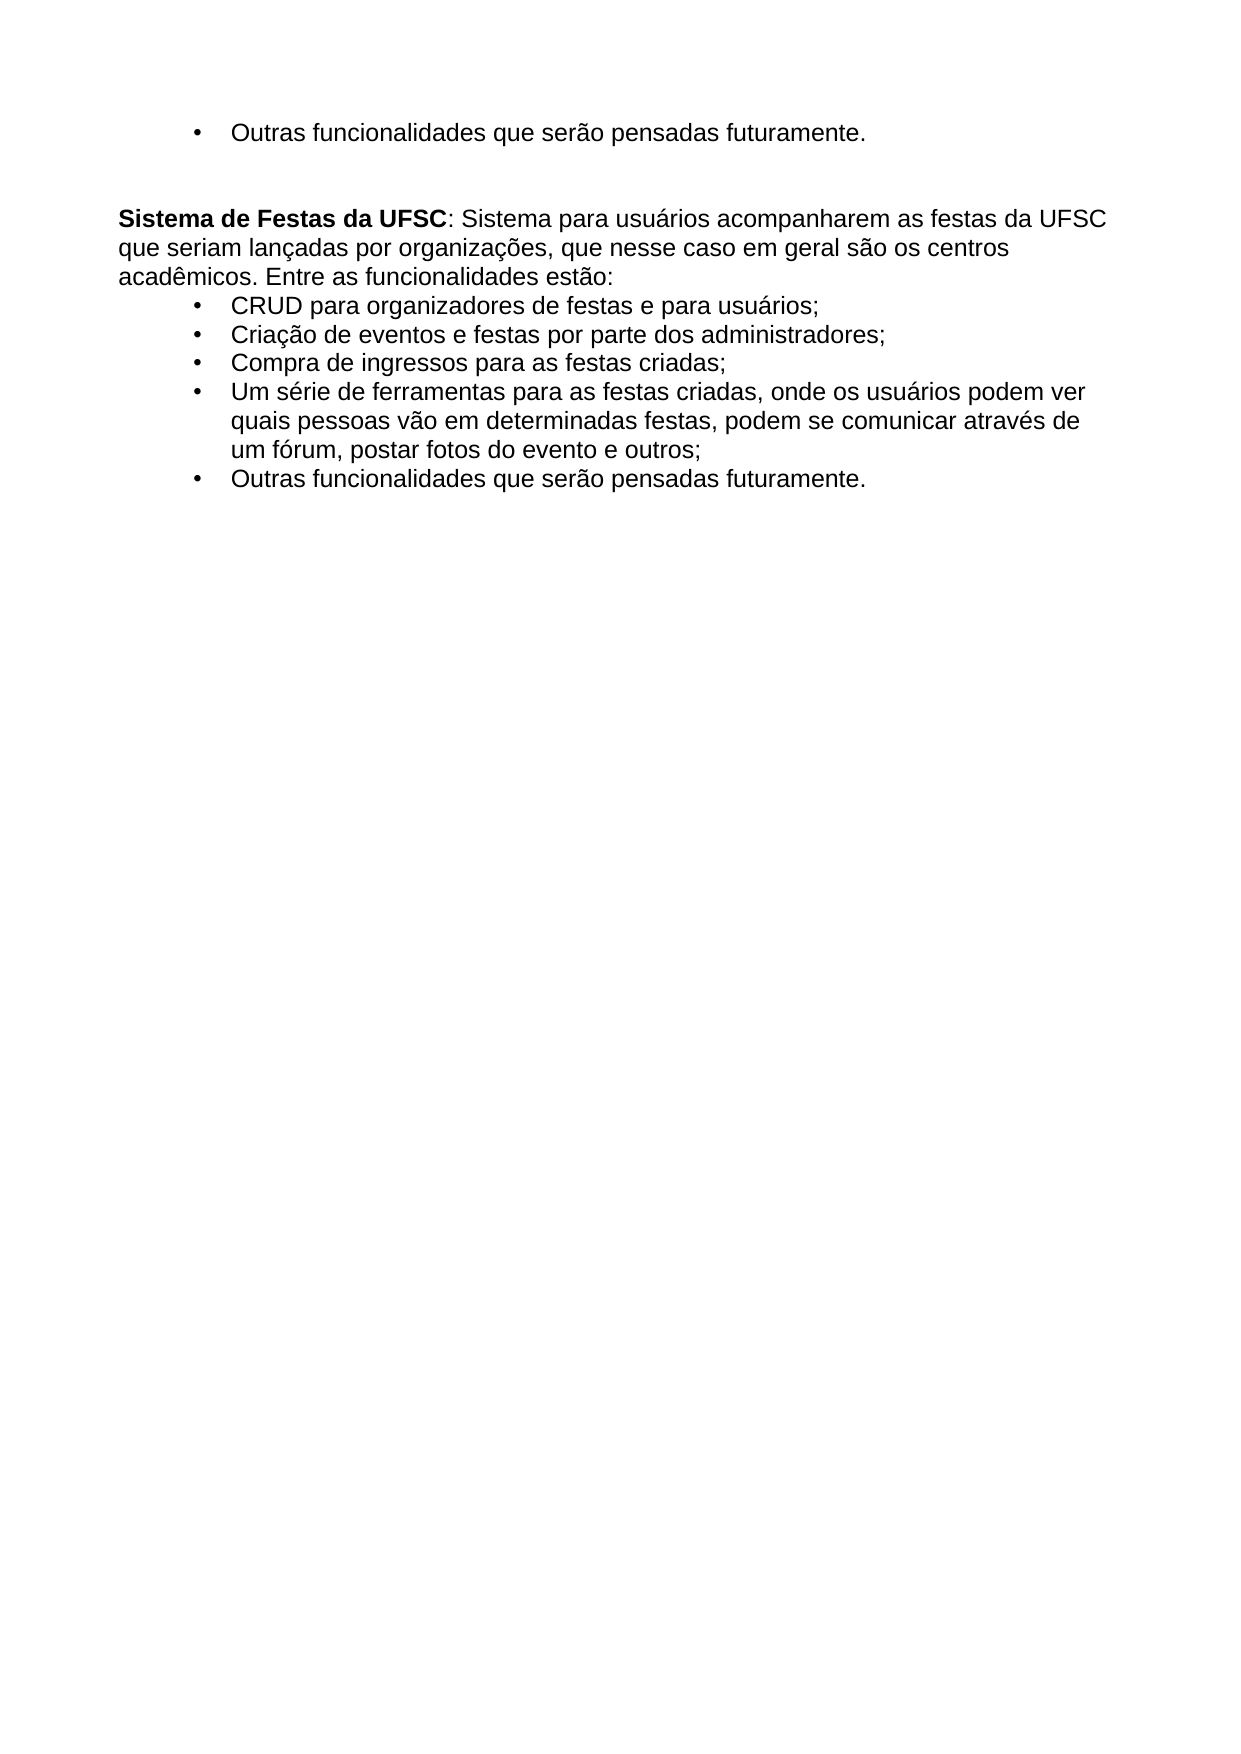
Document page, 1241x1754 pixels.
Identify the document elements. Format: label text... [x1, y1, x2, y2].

list Compra de ingressos para as festas criadas; [193, 348, 1122, 377]
list Criação de eventos e festas por parte dos administradores; [193, 319, 1122, 348]
list CRUD para organizadores de festas e para usuários; [193, 291, 1122, 319]
text Sistema de Festas da UFSC: Sistema para usuários acompanharem as festas da UFSC que seriam lançadas por organizações, que nesse caso em geral são os centros acadêmicos. Entre as funcionalidades estão: [118, 204, 1122, 291]
list Outras funcionalidades que serão pensadas futuramente. [193, 464, 1122, 492]
list Um série de ferramentas para as festas criadas, onde os usuários podem ver quais pessoas vão em determinadas festas, podem se comunicar através de um fórum, postar fotos do evento e outros; [193, 377, 1122, 464]
list Outras funcionalidades que serão pensadas futuramente. [193, 118, 1122, 147]
